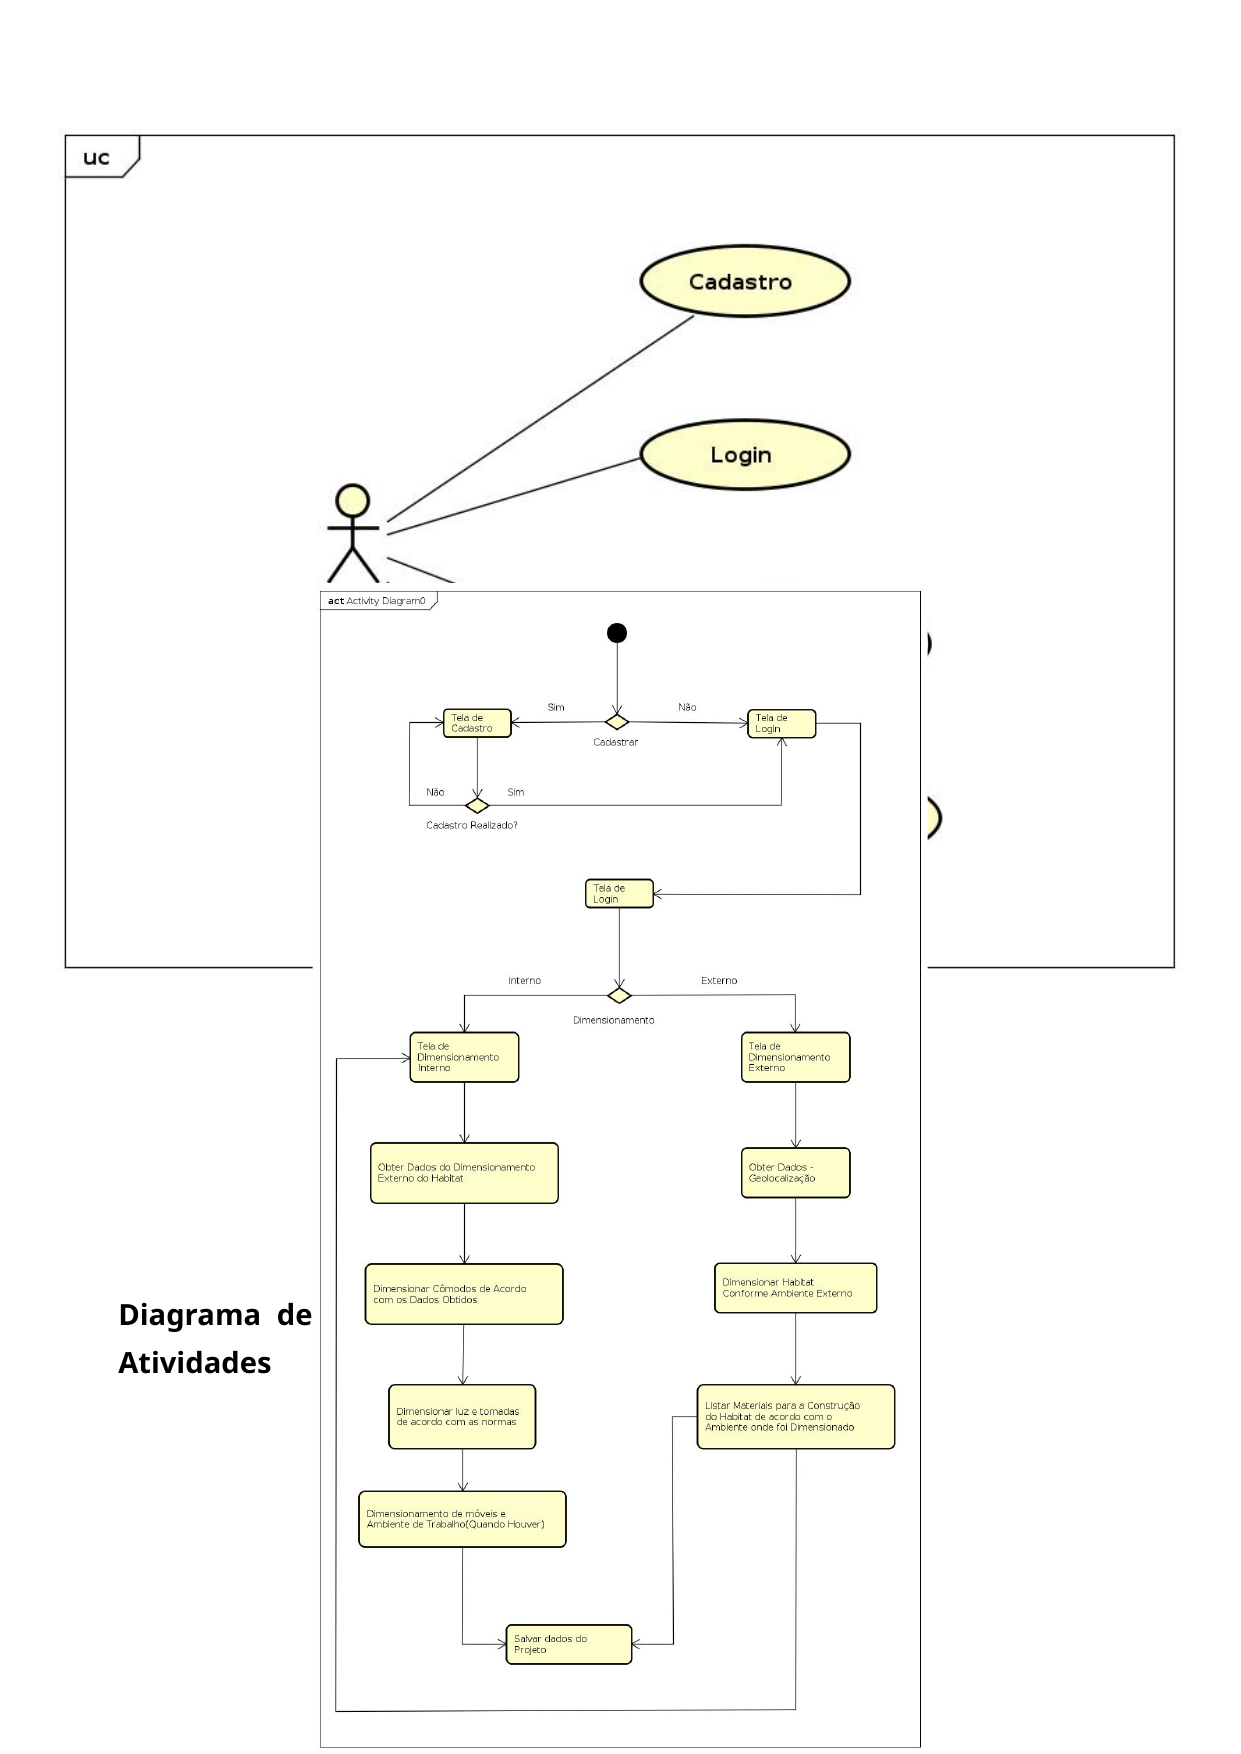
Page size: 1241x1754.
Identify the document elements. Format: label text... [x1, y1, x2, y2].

text Diagrama de Atividades [118, 1295, 312, 1382]
text [928, 1295, 1122, 1382]
picture [48, 118, 1192, 1754]
